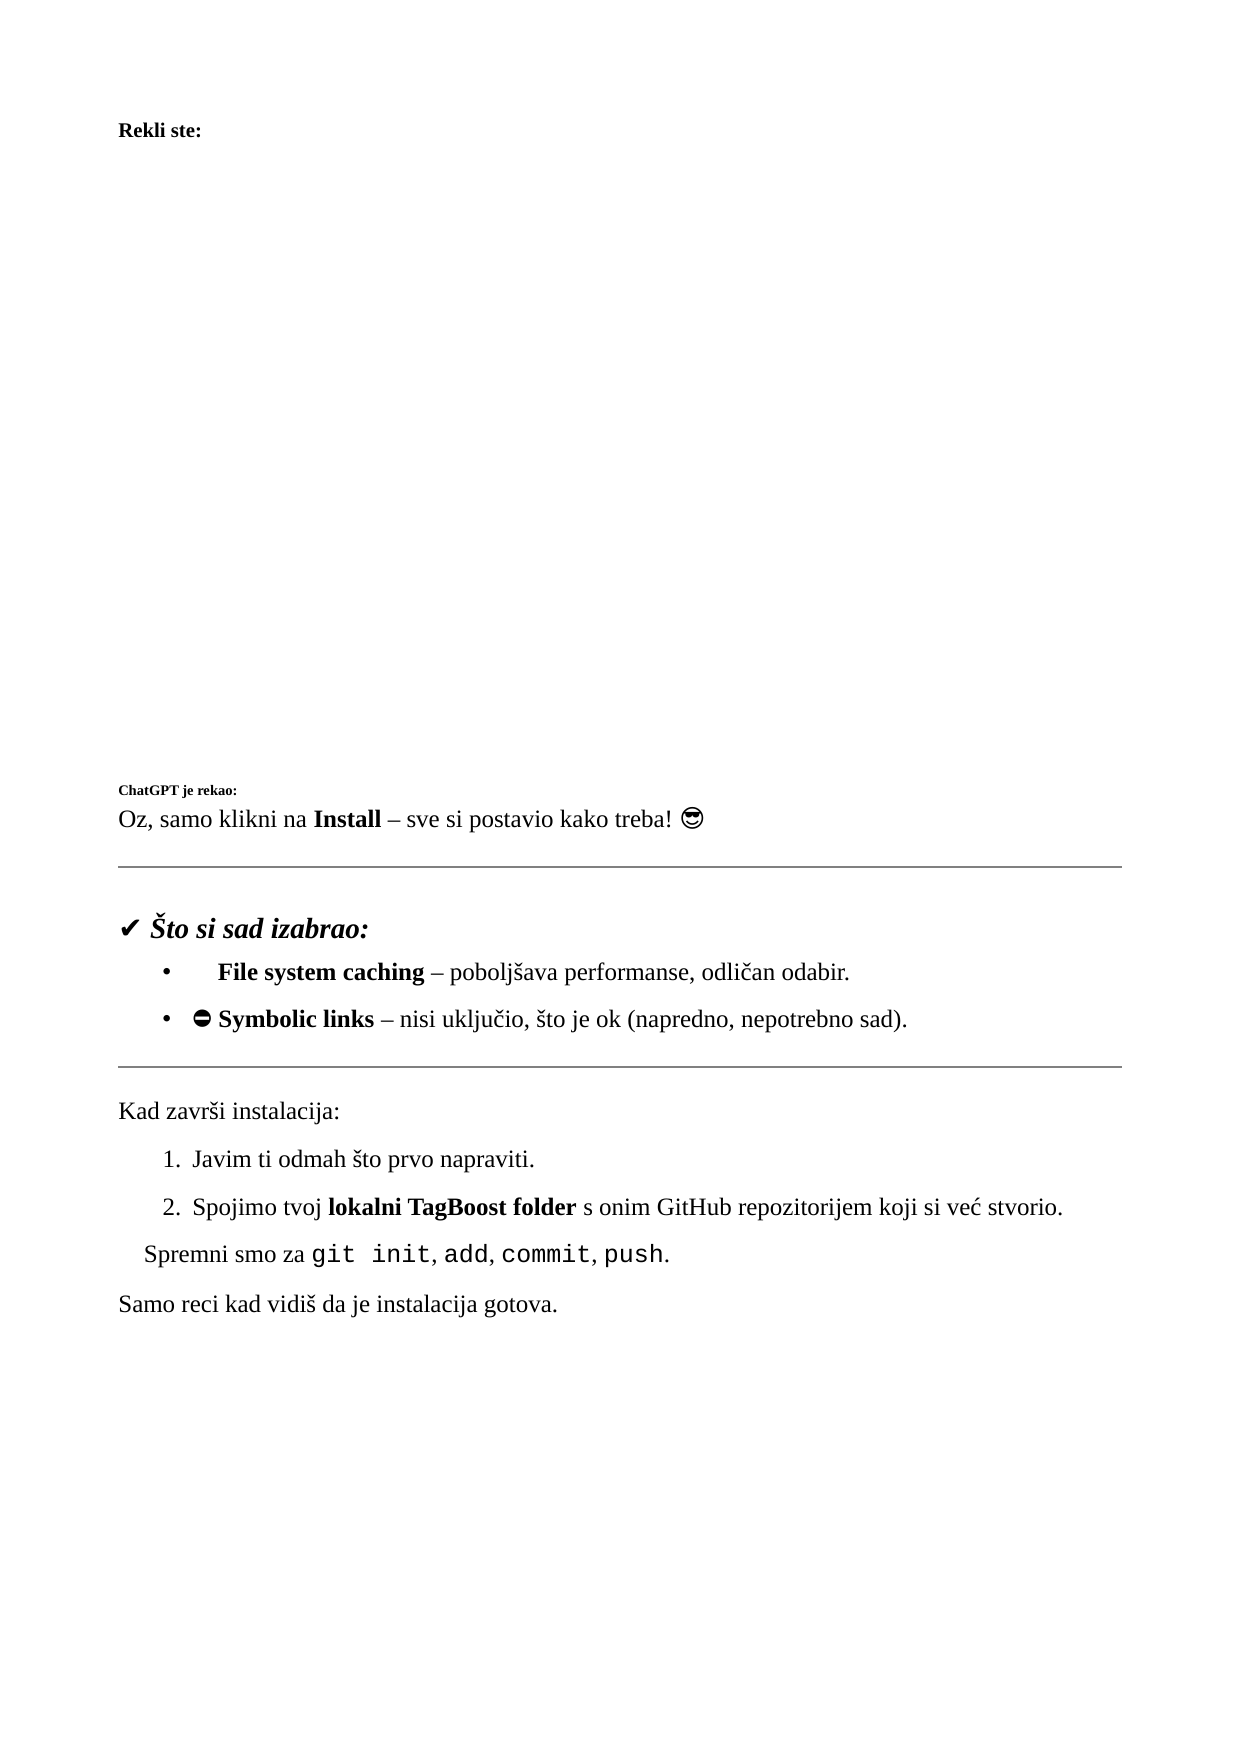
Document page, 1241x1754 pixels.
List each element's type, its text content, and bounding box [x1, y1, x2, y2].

subtitle ChatGPT je rekao: [118, 781, 1122, 798]
list ⛔ Symbolic links – nisi uključio, što je ok (napredno, nepotrebno sad). [162, 1004, 1122, 1033]
text Kad završi instalacija: [118, 1096, 1122, 1125]
list Spojimo tvoj lokalni TagBoost folder s onim GitHub repozitorijem koji si već stvorio. [162, 1192, 1122, 1220]
list Javim ti odmah što prvo napraviti. [162, 1144, 1122, 1173]
text Samo reci kad vidiš da je instalacija gotova. [118, 1289, 1122, 1318]
list ✅ File system caching – poboljšava performanse, odličan odabir. [162, 957, 1122, 986]
subtitle Rekli ste: [118, 118, 1122, 142]
text Oz, samo klikni na Install – sve si postavio kako treba! 💪😎 [118, 804, 1122, 833]
text 🔥 Spremni smo za git init, add, commit, push. [118, 1239, 1122, 1270]
subtitle ✔️ Što si sad izabrao: [118, 911, 1122, 944]
